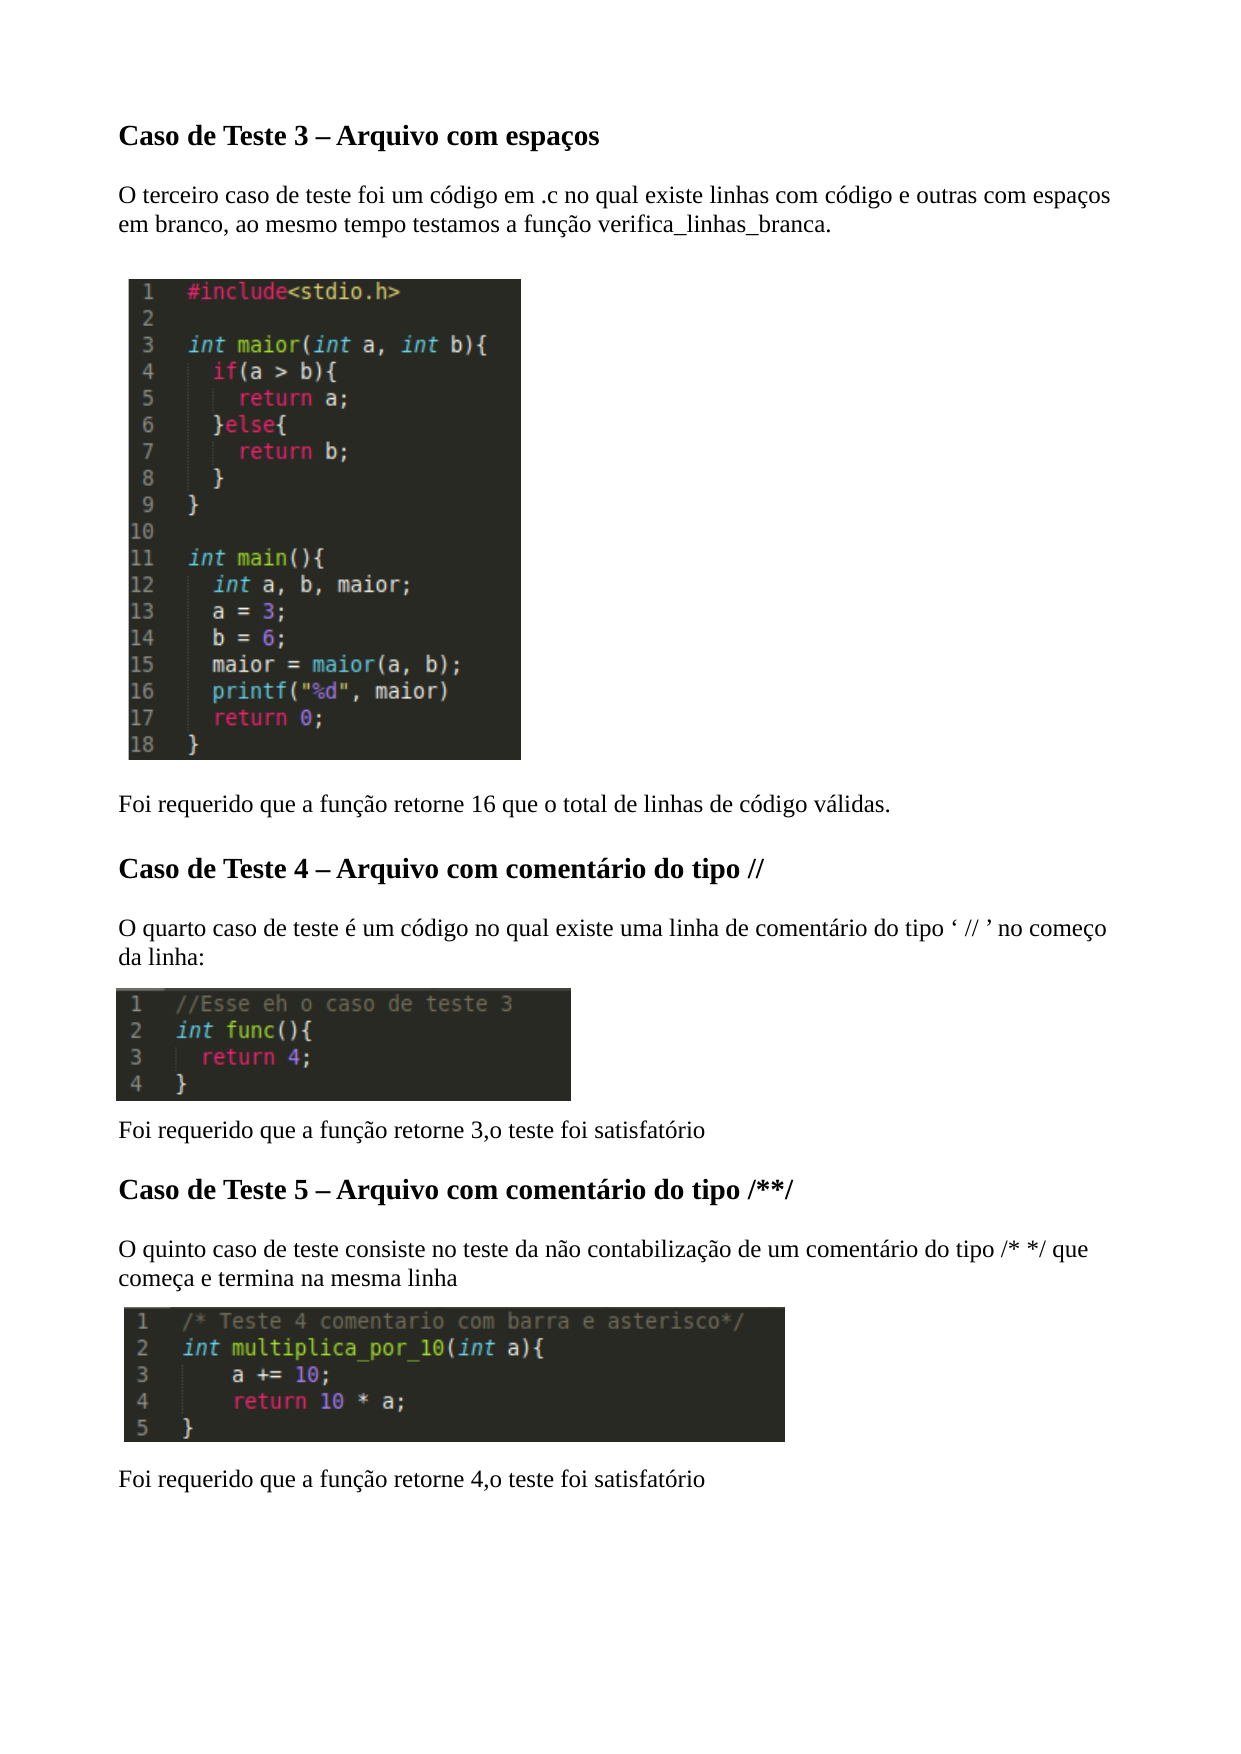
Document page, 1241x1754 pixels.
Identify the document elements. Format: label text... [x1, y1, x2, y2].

text O terceiro caso de teste foi um código em .c no qual existe linhas com código e outras com espaços em branco, ao mesmo tempo testamos a função verifica_linhas_branca. [118, 180, 1122, 238]
text O quinto caso de teste consiste no teste da não contabilização de um comentário do tipo /* */ que começa e termina na mesma linha [118, 1234, 1122, 1292]
text Foi requerido que a função retorne 3,o teste foi satisfatório [118, 1115, 1122, 1143]
text Foi requerido que a função retorne 16 que o total de linhas de código válidas. [118, 789, 1122, 818]
text Foi requerido que a função retorne 4,o teste foi satisfatório [118, 1464, 1122, 1493]
text Caso de Teste 5 – Arquivo com comentário do tipo /**/ [118, 1172, 1122, 1206]
picture [124, 1307, 785, 1442]
text Caso de Teste 3 – Arquivo com espaços [118, 118, 1122, 152]
picture [116, 988, 571, 1101]
picture [128, 279, 521, 760]
text Caso de Teste 4 – Arquivo com comentário do tipo // [118, 851, 1122, 885]
text O quarto caso de teste é um código no qual existe uma linha de comentário do tipo ‘ // ’ no começo da linha: [118, 913, 1122, 971]
